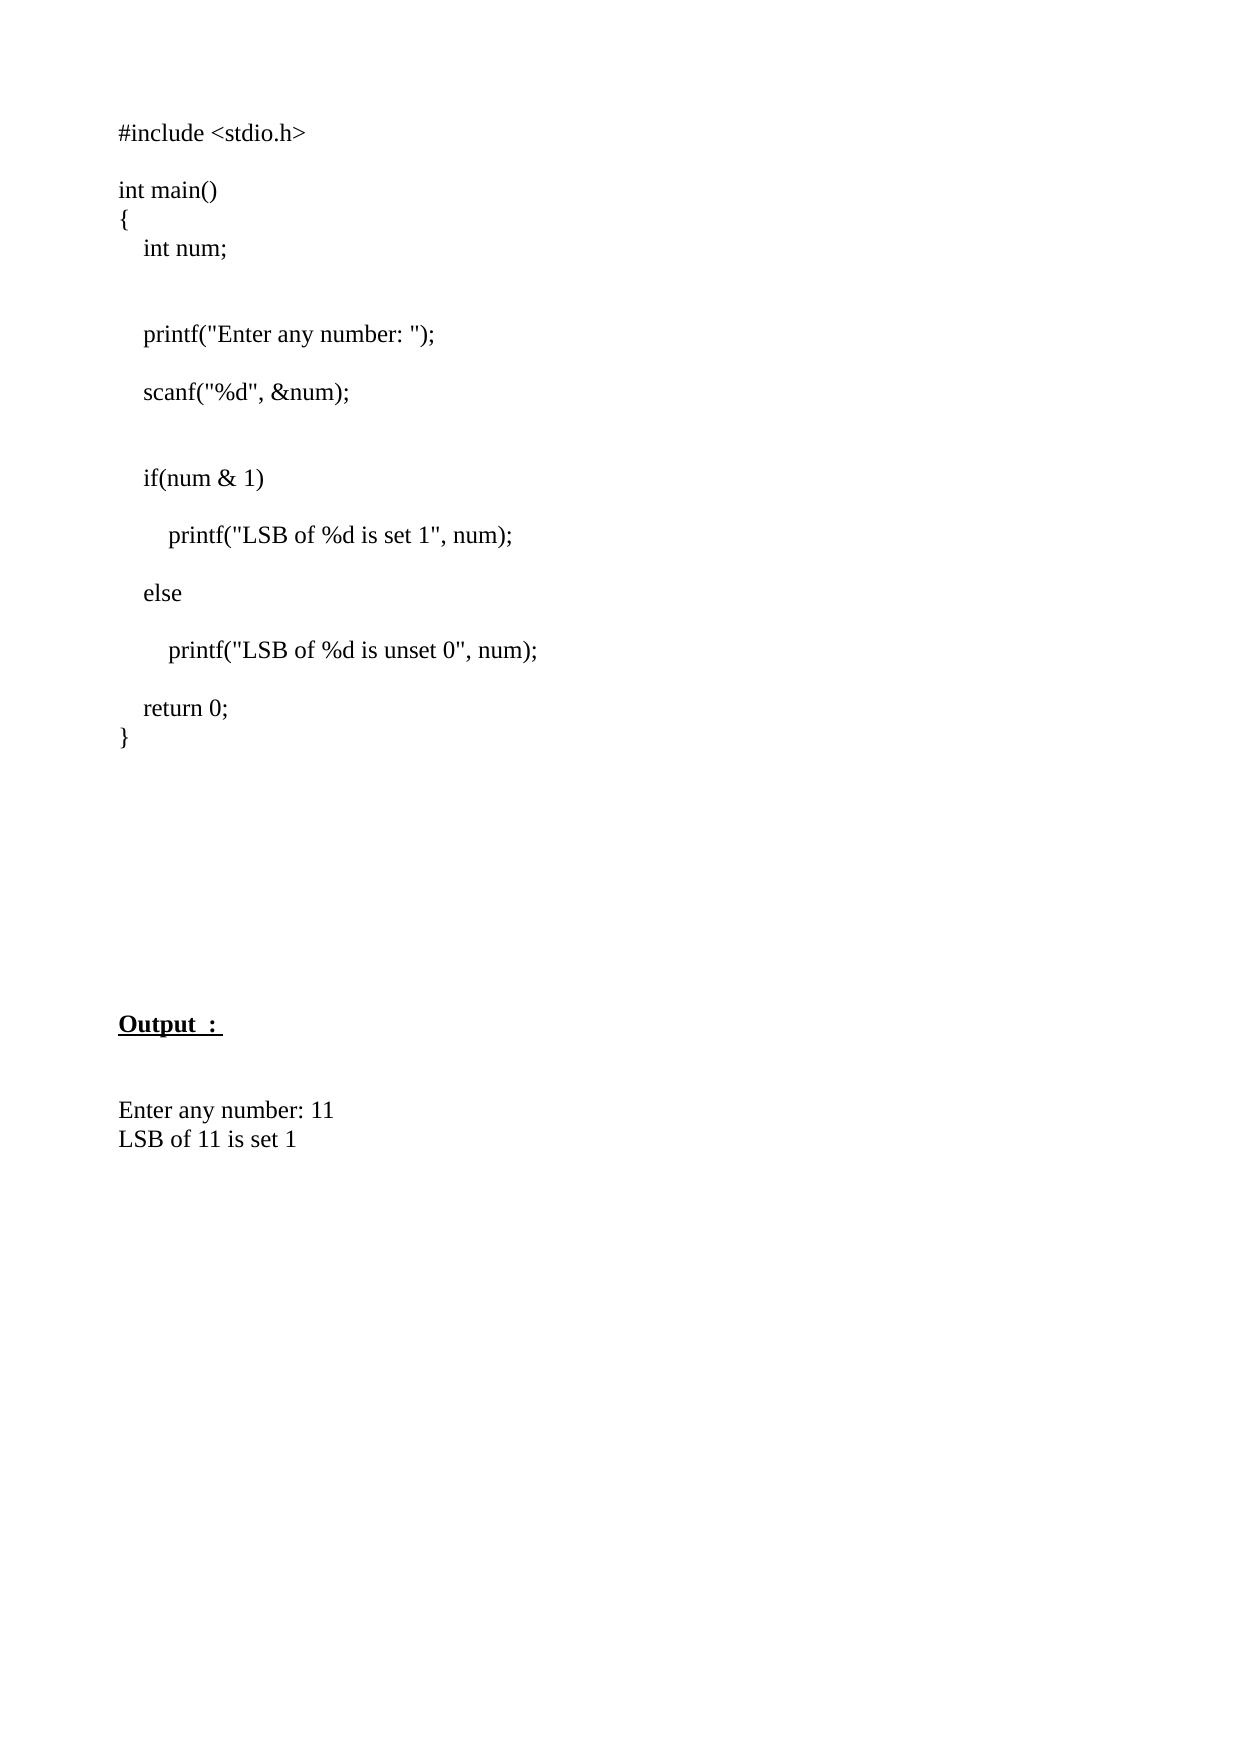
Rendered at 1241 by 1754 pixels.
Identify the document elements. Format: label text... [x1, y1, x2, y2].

text } [118, 722, 1122, 751]
text if(num & 1) [118, 463, 1122, 492]
text printf("LSB of %d is unset 0", num); [118, 636, 1122, 664]
text printf("LSB of %d is set 1", num); [118, 521, 1122, 549]
text int main() [118, 176, 1122, 204]
text printf("Enter any number: "); [118, 319, 1122, 348]
text { [118, 204, 1122, 233]
text Enter any number: 11 [118, 1096, 1122, 1124]
text else [118, 578, 1122, 607]
text Output : [118, 1009, 1122, 1038]
text scanf("%d", &num); [118, 377, 1122, 406]
text #include <stdio.h> [118, 118, 1122, 147]
text return 0; [118, 693, 1122, 722]
text LSB of 11 is set 1 [118, 1124, 1122, 1153]
text int num; [118, 233, 1122, 262]
